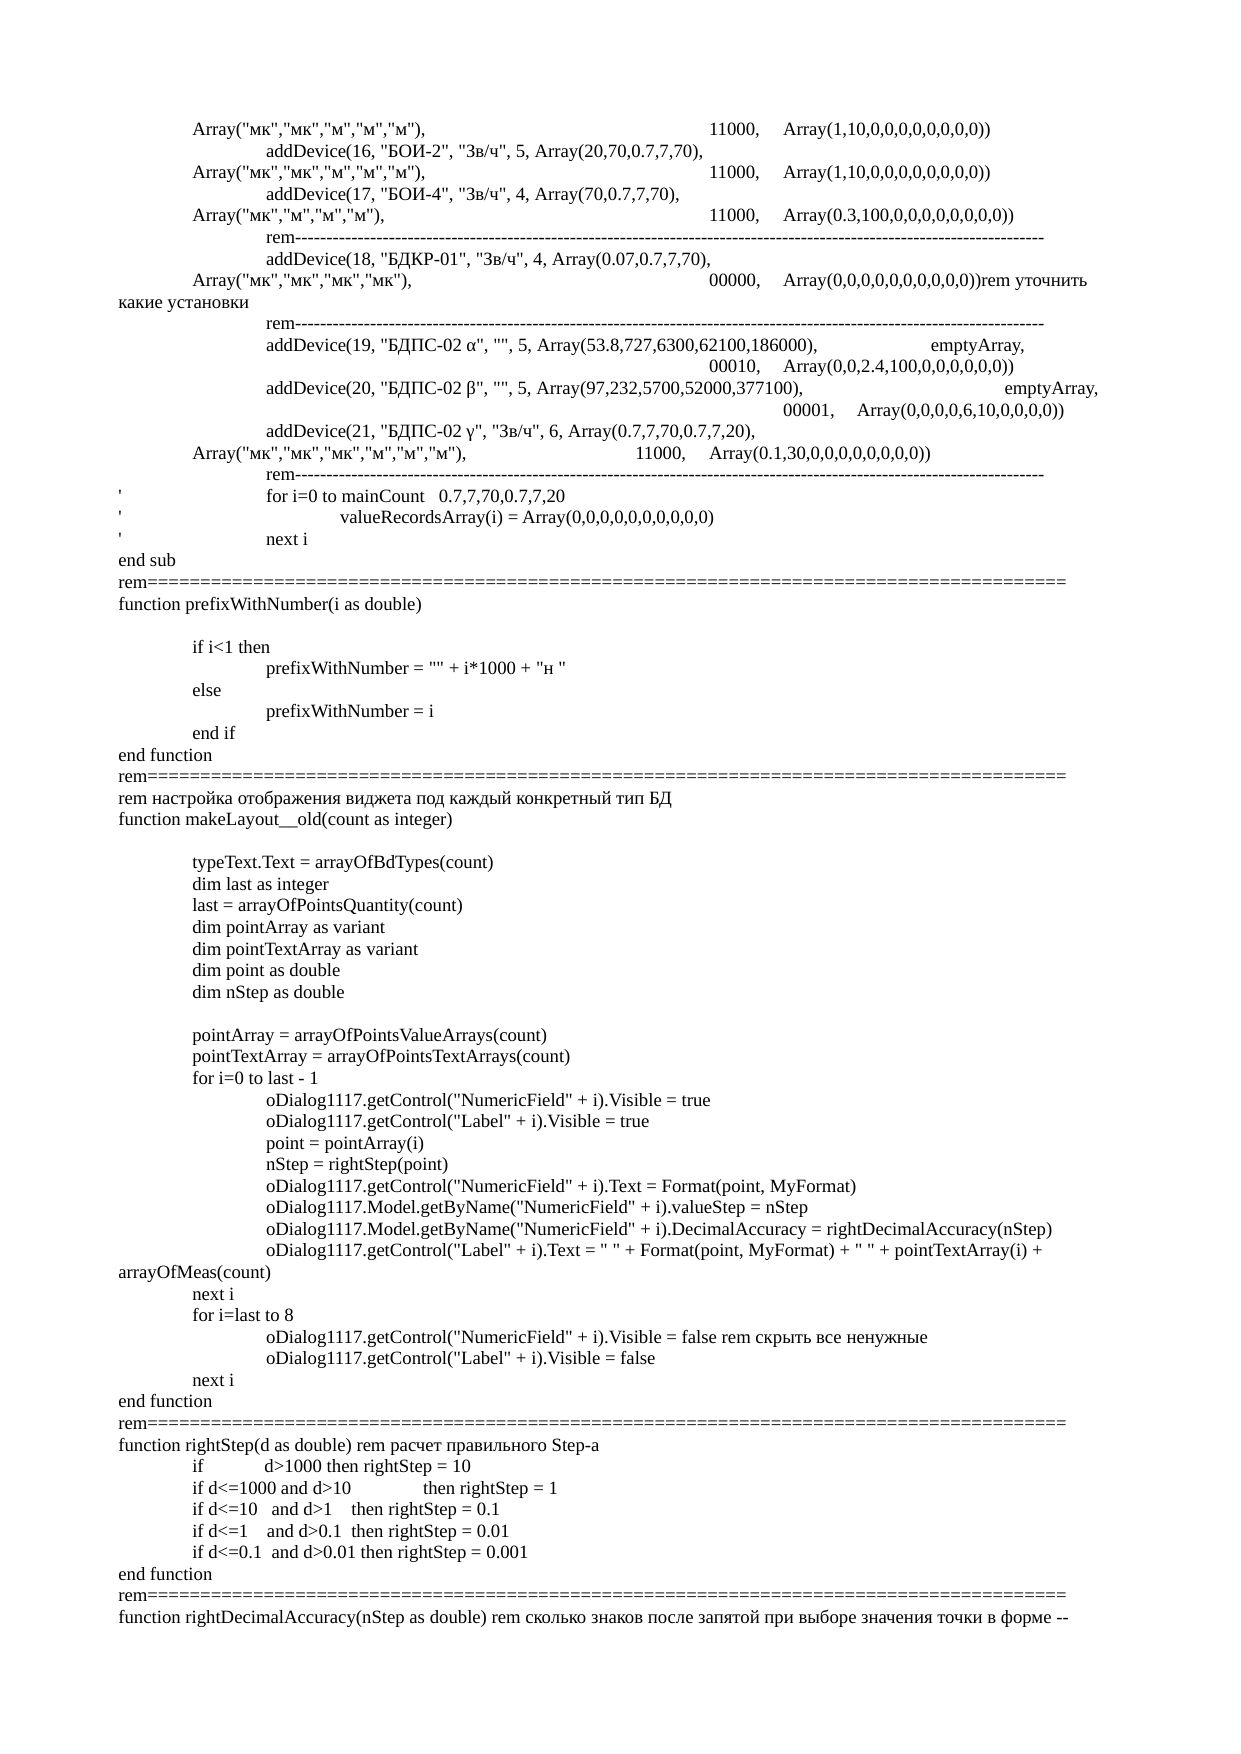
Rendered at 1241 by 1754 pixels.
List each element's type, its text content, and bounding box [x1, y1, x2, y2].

text oDialog1117.getControl("NumericField" + i).Text = Format(point, MyFormat) [118, 1175, 1122, 1196]
text addDevice(19, "БДПС-02 α", "", 5, Array(53.8,727,6300,62100,186000), emptyArray, 00010, Array(0,0,2.4,100,0,0,0,0,0,0)) [118, 334, 1122, 377]
text oDialog1117.getControl("Label" + i).Visible = true [118, 1110, 1122, 1132]
text oDialog1117.getControl("NumericField" + i).Visible = true [118, 1088, 1122, 1110]
text end sub [118, 549, 1122, 571]
text rem======================================================================================= [118, 571, 1122, 592]
text typeText.Text = arrayOfBdTypes(count) [118, 851, 1122, 873]
text addDevice(16, "БОИ-2", "Зв/ч", 5, Array(20,70,0.7,7,70), Array("мк","мк","м","м","м"), 11000, Array(1,10,0,0,0,0,0,0,0,0)) [118, 140, 1122, 183]
text dim pointTextArray as variant [118, 937, 1122, 959]
text addDevice(20, "БДПС-02 β", "", 5, Array(97,232,5700,52000,377100), emptyArray, 00001, Array(0,0,0,0,6,10,0,0,0,0)) [118, 377, 1122, 420]
text dim last as integer [118, 873, 1122, 894]
text if d<=1000 and d>10 then rightStep = 1 [118, 1477, 1122, 1498]
text if d<=1 and d>0.1 then rightStep = 0.01 [118, 1520, 1122, 1541]
text prefixWithNumber = i [118, 700, 1122, 722]
text function prefixWithNumber(i as double) [118, 592, 1122, 614]
text oDialog1117.Model.getByName("NumericField" + i).DecimalAccuracy = rightDecimalAccuracy(nStep) [118, 1218, 1122, 1239]
text ' for i=0 to mainCount 0.7,7,70,0.7,7,20 [118, 485, 1122, 506]
text last = arrayOfPointsQuantity(count) [118, 894, 1122, 916]
text dim point as double [118, 959, 1122, 981]
text prefixWithNumber = "" + i*1000 + "н " [118, 657, 1122, 679]
text rem======================================================================================= [118, 1584, 1122, 1606]
text rem------------------------------------------------------------------------------------------------------------------------ [118, 463, 1122, 485]
text point = pointArray(i) [118, 1132, 1122, 1153]
text oDialog1117.getControl("Label" + i).Visible = false [118, 1347, 1122, 1369]
text oDialog1117.getControl("NumericField" + i).Visible = false rem скрыть все ненужные [118, 1326, 1122, 1347]
text end function [118, 1390, 1122, 1412]
text nStep = rightStep(point) [118, 1153, 1122, 1175]
text ' valueRecordsArray(i) = Array(0,0,0,0,0,0,0,0,0,0) [118, 506, 1122, 528]
text rem настройка отображения виджета под каждый конкретный тип БД [118, 787, 1122, 808]
text rem======================================================================================= [118, 1412, 1122, 1433]
text oDialog1117.getControl("Label" + i).Text = " " + Format(point, MyFormat) + " " + pointTextArray(i) + arrayOfMeas(count) [118, 1239, 1122, 1282]
text dim nStep as double [118, 981, 1122, 1002]
text if d<=0.1 and d>0.01 then rightStep = 0.001 [118, 1541, 1122, 1563]
text ' next i [118, 528, 1122, 549]
text pointTextArray = arrayOfPointsTextArrays(count) [118, 1045, 1122, 1067]
text function rightStep(d as double) rem расчет правильного Step-а [118, 1433, 1122, 1455]
text if d>1000 then rightStep = 10 [118, 1455, 1122, 1477]
text addDevice(18, "БДКР-01", "Зв/ч", 4, Array(0.07,0.7,7,70), Array("мк","мк","мк","мк"), 00000, Array(0,0,0,0,0,0,0,0,0,0))rem уточнить какие установки [118, 247, 1122, 312]
text next i [118, 1369, 1122, 1390]
text else [118, 679, 1122, 700]
text if d<=10 and d>1 then rightStep = 0.1 [118, 1498, 1122, 1520]
text for i=last to 8 [118, 1304, 1122, 1326]
text oDialog1117.Model.getByName("NumericField" + i).valueStep = nStep [118, 1196, 1122, 1218]
text Array("мк","мк","м","м","м"), 11000, Array(1,10,0,0,0,0,0,0,0,0)) [118, 118, 1122, 140]
text pointArray = arrayOfPointsValueArrays(count) [118, 1024, 1122, 1045]
text if i<1 then [118, 636, 1122, 657]
text next i [118, 1282, 1122, 1304]
text rem======================================================================================= [118, 765, 1122, 787]
text end function [118, 743, 1122, 765]
text rem------------------------------------------------------------------------------------------------------------------------ [118, 312, 1122, 334]
text rem------------------------------------------------------------------------------------------------------------------------ [118, 226, 1122, 247]
text function makeLayout__old(count as integer) [118, 808, 1122, 830]
text end if [118, 722, 1122, 743]
text addDevice(21, "БДПС-02 γ", "Зв/ч", 6, Array(0.7,7,70,0.7,7,20), Array("мк","мк","мк","м","м","м"), 11000, Array(0.1,30,0,0,0,0,0,0,0,0)) [118, 420, 1122, 463]
text function rightDecimalAccuracy(nStep as double) rem сколько знаков после запятой при выборе значения точки в форме [118, 1606, 1122, 1627]
text end function [118, 1563, 1122, 1584]
text dim pointArray as variant [118, 916, 1122, 937]
text for i=0 to last - 1 [118, 1067, 1122, 1088]
text addDevice(17, "БОИ-4", "Зв/ч", 4, Array(70,0.7,7,70), Array("мк","м","м","м"), 11000, Array(0.3,100,0,0,0,0,0,0,0,0)) [118, 183, 1122, 226]
